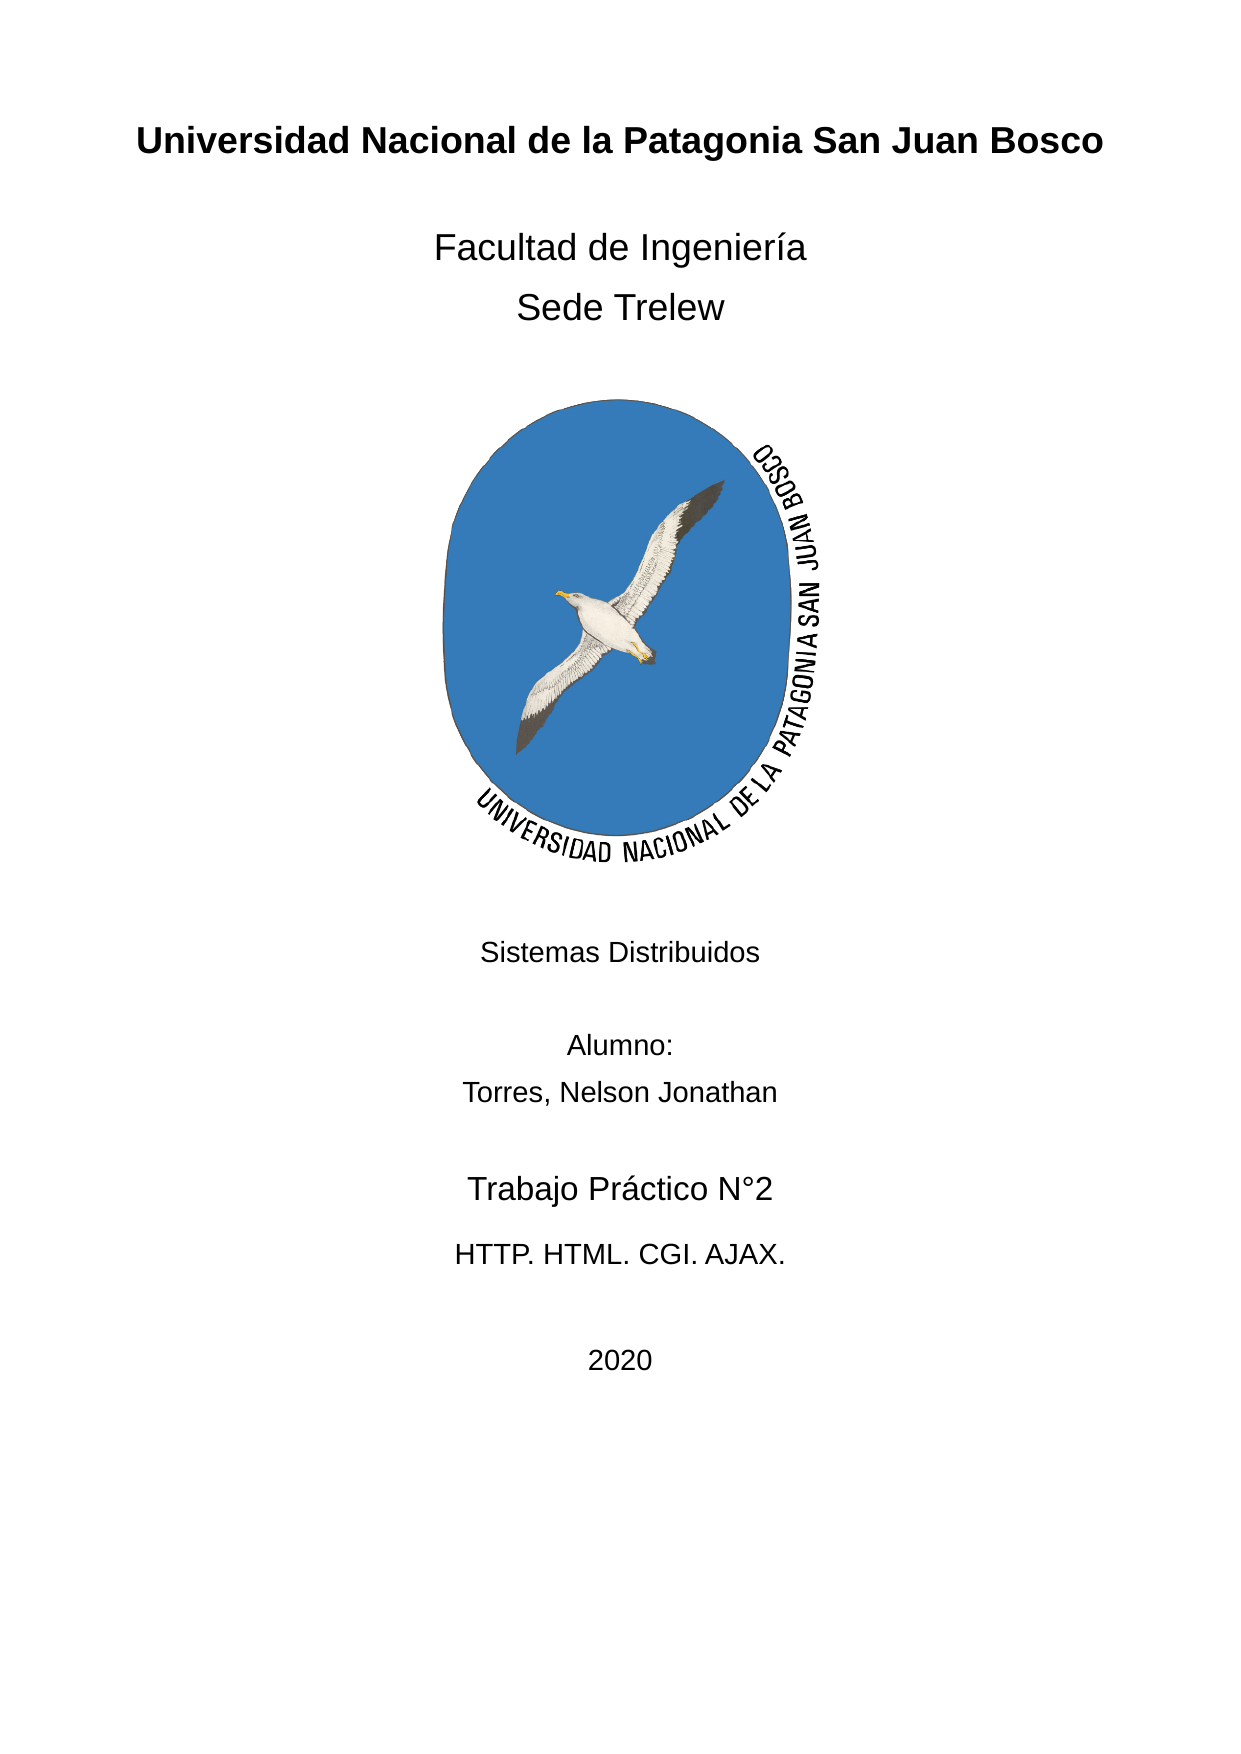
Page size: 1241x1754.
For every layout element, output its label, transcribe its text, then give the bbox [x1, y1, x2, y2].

picture [377, 391, 863, 877]
text Sede Trelew [118, 285, 1122, 328]
text Universidad Nacional de la Patagonia San Juan Bosco [118, 118, 1122, 161]
text 2020 [118, 1343, 1122, 1377]
subtitle HTTP. HTML. CGI. AJAX. [118, 1237, 1122, 1271]
text Torres, Nelson Jonathan [118, 1075, 1122, 1108]
text Alumno: [118, 1028, 1122, 1062]
subtitle Trabajo Práctico N°2 [118, 1168, 1122, 1207]
text Facultad de Ingeniería [118, 225, 1122, 268]
text Sistemas Distribuidos [118, 934, 1122, 968]
